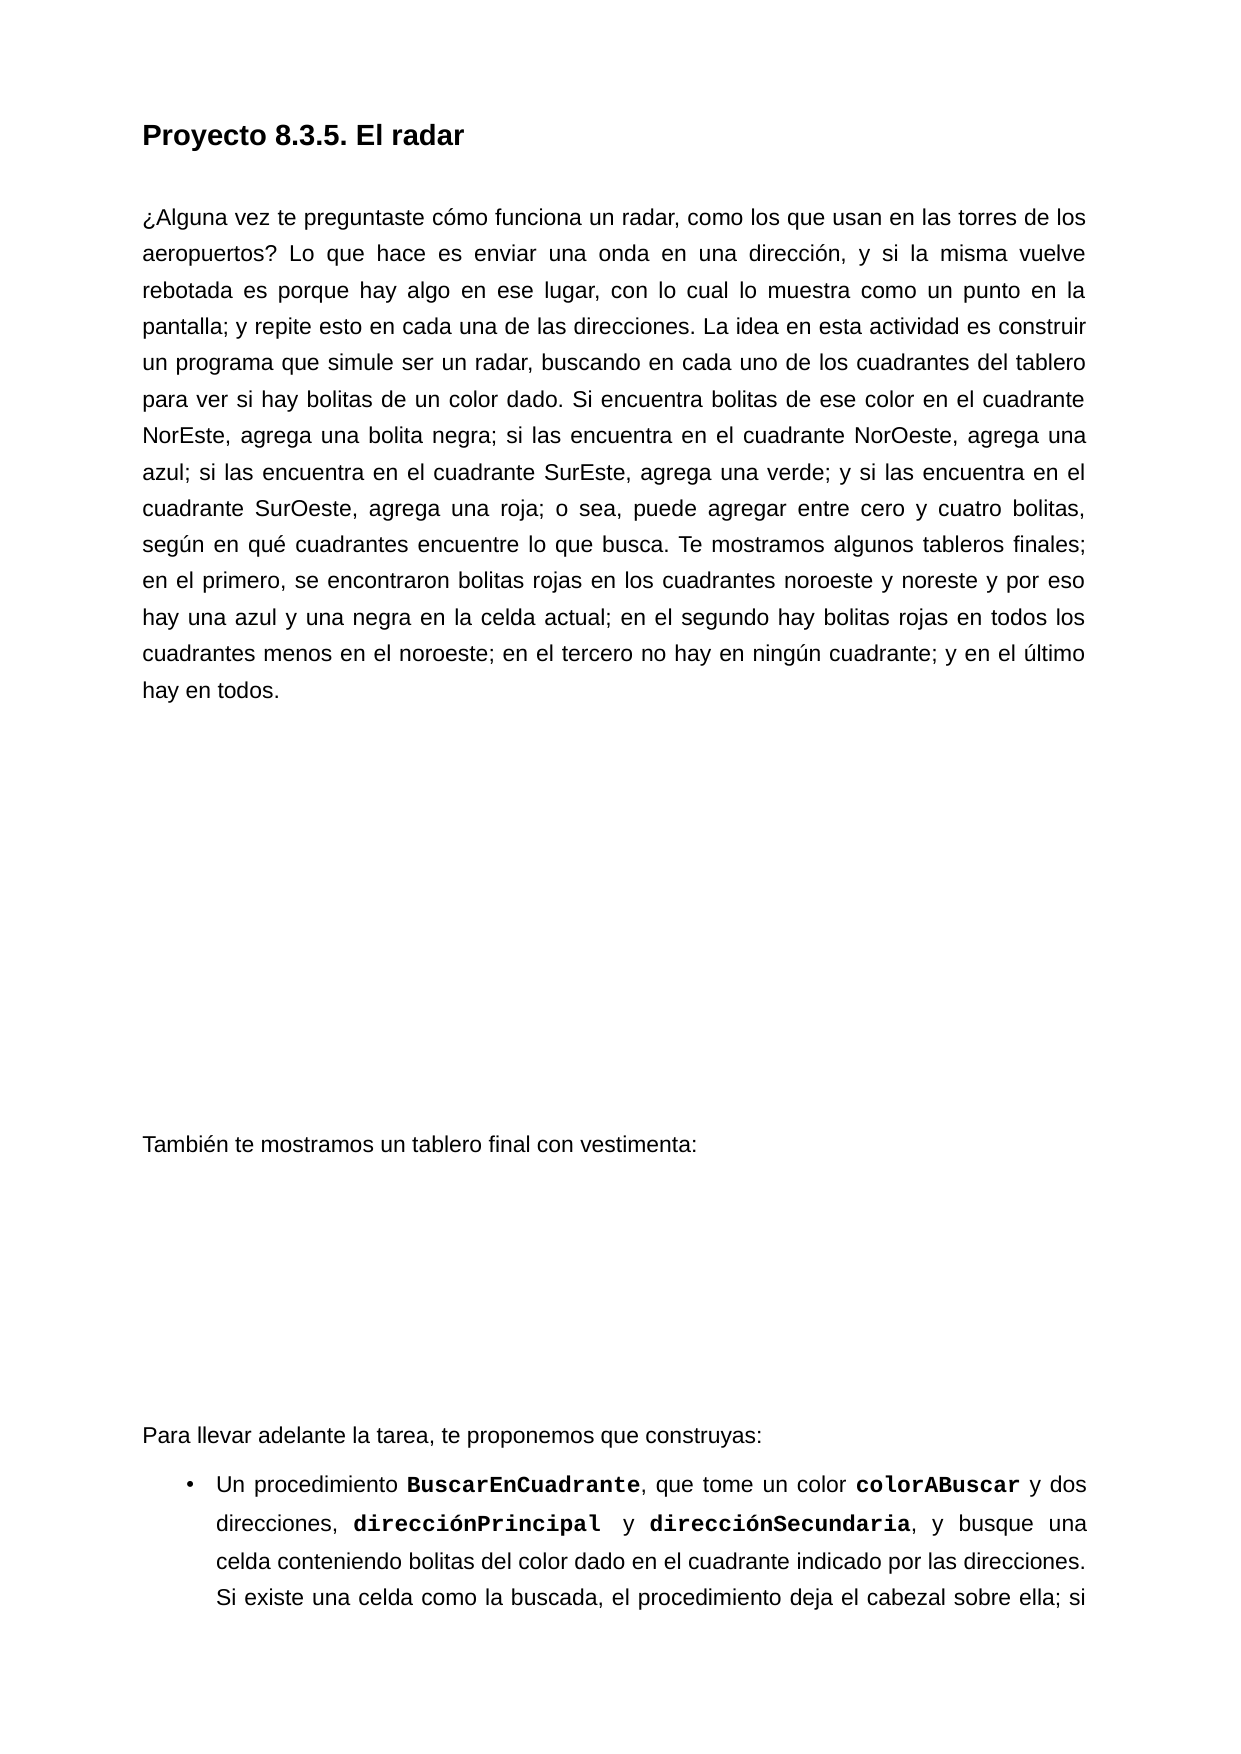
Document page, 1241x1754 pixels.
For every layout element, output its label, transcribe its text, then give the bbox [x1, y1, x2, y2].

text También te mostramos un tablero final con vestimenta: [142, 1131, 1087, 1158]
list Un procedimiento BuscarEnCuadrante, que tome un color colorABuscar y dos direcciones, direcciónPrincipal y direcciónSecundaria, y busque una celda conteniendo bolitas del color dado en el cuadrante indicado por las direcciones. Si existe una celda como la buscada, el procedimiento deja el cabezal sobre ella; si [186, 1471, 1087, 1611]
text Para llevar adelante la tarea, te proponemos que construyas: [142, 1422, 1087, 1449]
text Proyecto 8.3.5. El radar [142, 118, 1087, 152]
text ¿Alguna vez te preguntaste cómo funciona un radar, como los que usan en las torres de los aeropuertos? Lo que hace es enviar una onda en una dirección, y si la misma vuelve rebotada es porque hay algo en ese lugar, con lo cual lo muestra como un punto en la pantalla; y repite esto en cada una de las direcciones. La idea en esta actividad es construir un programa que simule ser un radar, buscando en cada uno de los cuadrantes del tablero para ver si hay bolitas de un color dado. Si encuentra bolitas de ese color en el cuadrante NorEste, agrega una bolita negra; si las encuentra en el cuadrante NorOeste, agrega una azul; si las encuentra en el cuadrante SurEste, agrega una verde; y si las encuentra en el cuadrante SurOeste, agrega una roja; o sea, puede agregar entre cero y cuatro bolitas, según en qué cuadrantes encuentre lo que busca. Te mostramos algunos tableros finales; en el primero, se encontraron bolitas rojas en los cuadrantes noroeste y noreste y por eso hay una azul y una negra en la celda actual; en el segundo hay bolitas rojas en todos los cuadrantes menos en el noroeste; en el tercero no hay en ningún cuadrante; y en el último hay en todos. [142, 204, 1087, 703]
